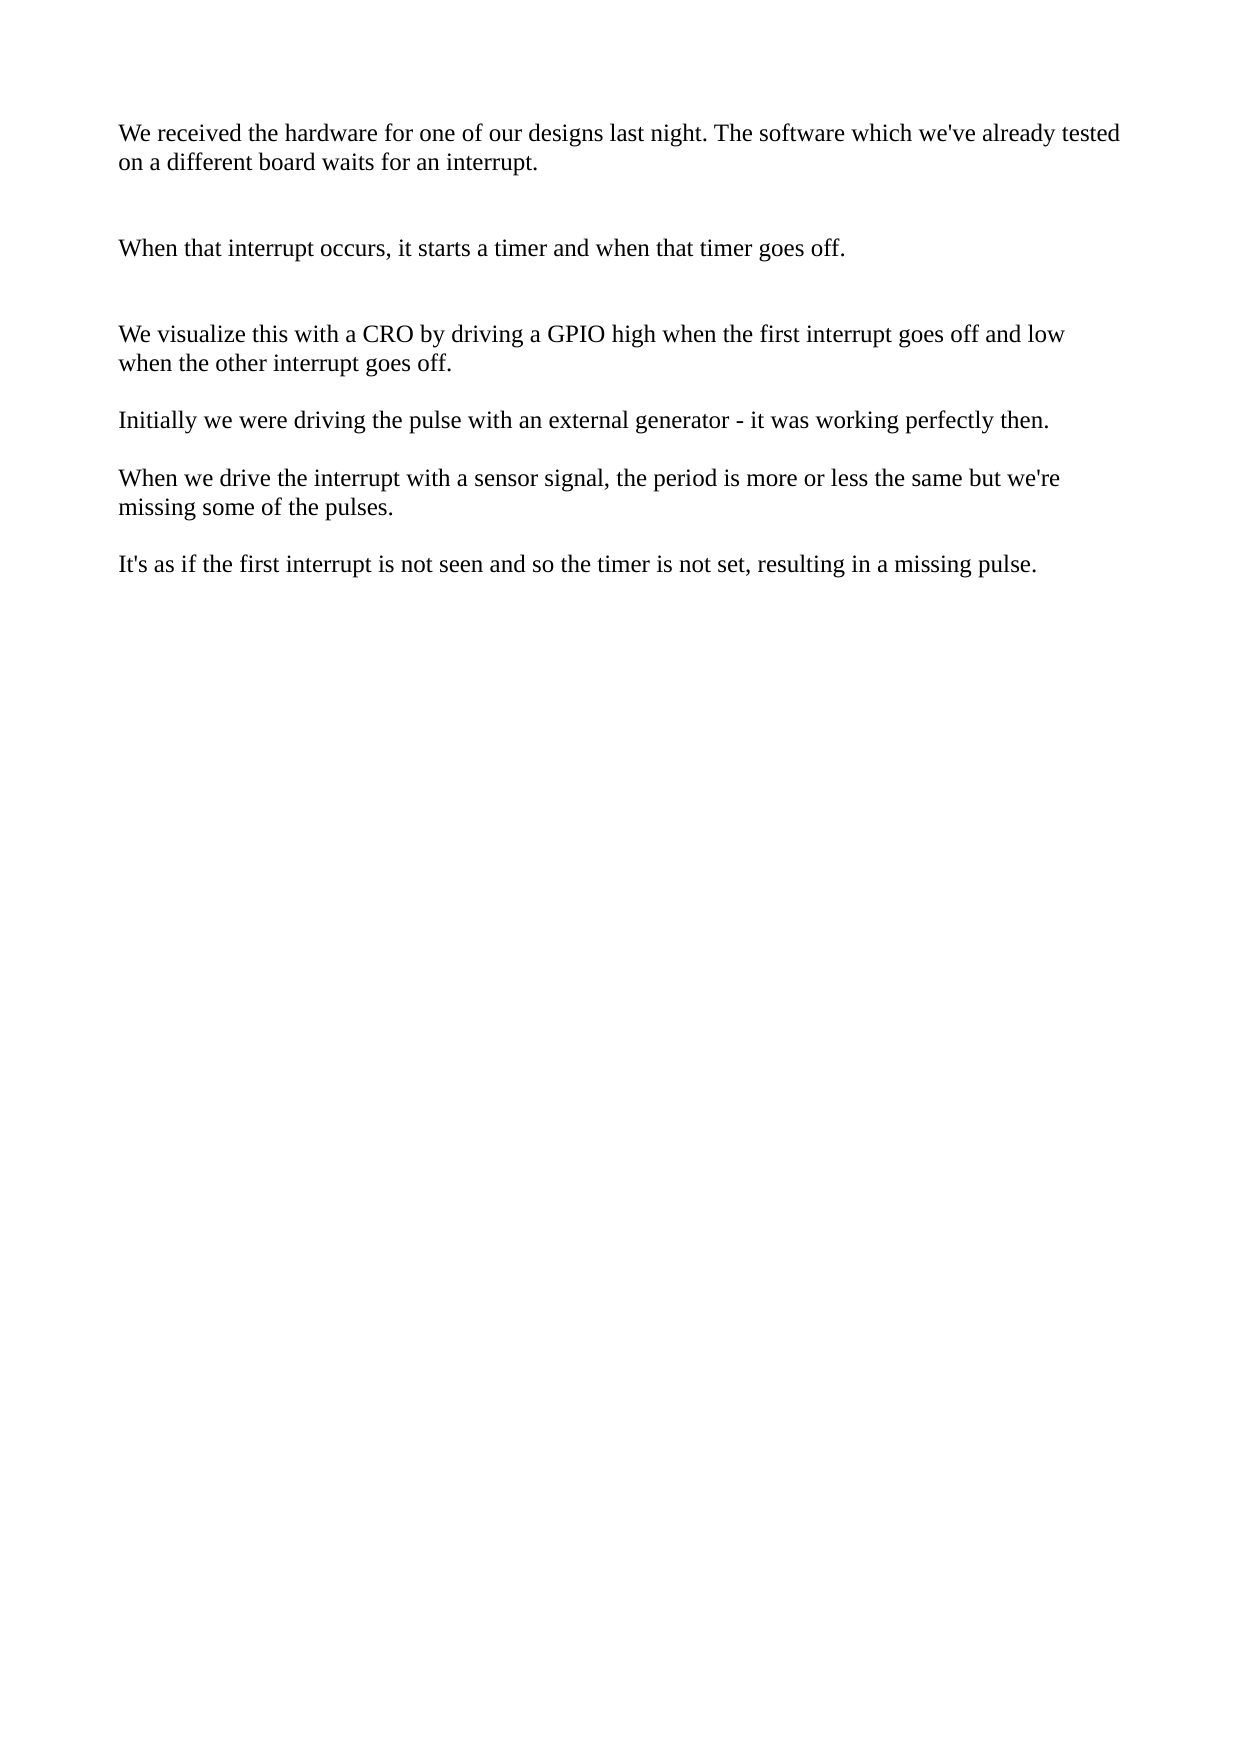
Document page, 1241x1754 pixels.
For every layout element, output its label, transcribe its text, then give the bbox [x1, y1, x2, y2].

text We visualize this with a CRO by driving a GPIO high when the first interrupt goes off and low when the other interrupt goes off. [118, 319, 1122, 377]
text When we drive the interrupt with a sensor signal, the period is more or less the same but we're missing some of the pulses. [118, 463, 1122, 521]
text When that interrupt occurs, it starts a timer and when that timer goes off. [118, 233, 1122, 262]
text We received the hardware for one of our designs last night. The software which we've already tested on a different board waits for an interrupt. [118, 118, 1122, 176]
text It's as if the first interrupt is not seen and so the timer is not set, resulting in a missing pulse. [118, 549, 1122, 578]
text Initially we were driving the pulse with an external generator - it was working perfectly then. [118, 406, 1122, 434]
